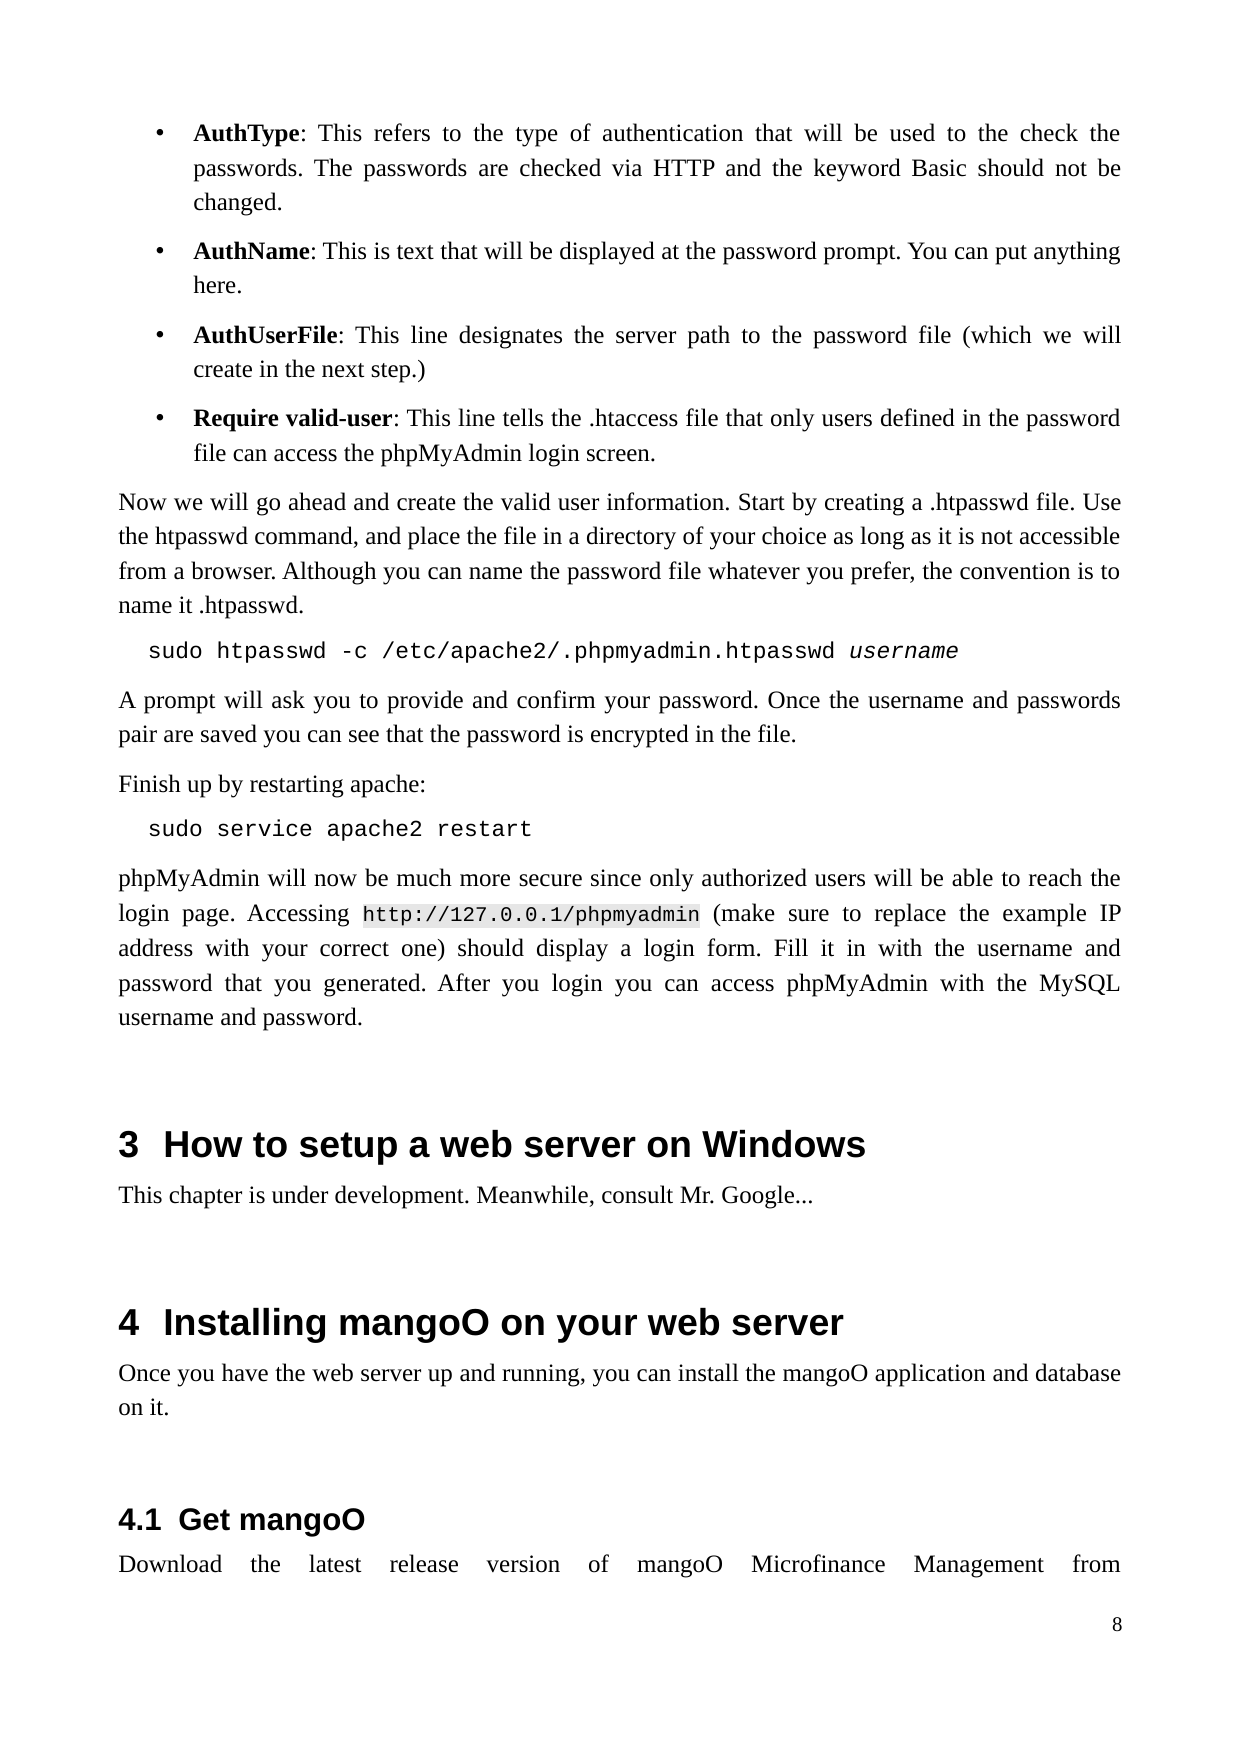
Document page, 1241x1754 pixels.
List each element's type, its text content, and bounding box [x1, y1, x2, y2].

text sudo htpasswd -c /etc/apache2/.phpmyadmin.htpasswd username [148, 639, 1122, 665]
text Now we will go ahead and create the valid user information. Start by creating a .htpasswd file. Use the htpasswd command, and place the file in a directory of your choice as long as it is not accessible from a browser. Although you can name the password file whatever you prefer, the convention is to name it .htpasswd. [118, 487, 1122, 619]
text phpMyAdmin will now be much more secure since only authorized users will be able to reach the login page. Accessing http://127.0.0.1/phpmyadmin (make sure to replace the example IP address with your correct one) should display a login form. Fill it in with the username and password that you generated. After you login you can access phpMyAdmin with the MySQL username and password. [118, 863, 1122, 1031]
text A prompt will ask you to provide and confirm your password. Once the username and passwords pair are saved you can see that the password is encrypted in the file. [118, 685, 1122, 748]
text Download the latest release version of mangoO Microfinance Management from [118, 1549, 1122, 1578]
list AuthUserFile: This line designates the server path to the password file (which we will create in the next step.) [156, 320, 1122, 383]
subtitle How to setup a web server on Windows [118, 1122, 1122, 1165]
list AuthName: This is text that will be displayed at the password prompt. You can put anything here. [156, 236, 1122, 299]
text Once you have the web server up and running, you can install the mangoO application and database on it. [118, 1358, 1122, 1421]
text Finish up by restarting apache: [118, 769, 1122, 797]
subtitle Installing mangoO on your web server [118, 1300, 1122, 1343]
list Require valid-user: This line tells the .htaccess file that only users defined in the password file can access the phpMyAdmin login screen. [156, 403, 1122, 466]
text This chapter is under development. Meanwhile, consult Mr. Google... [118, 1180, 1122, 1209]
text sudo service apache2 restart [148, 818, 1122, 844]
subtitle Get mangoO [118, 1501, 1122, 1536]
list AuthType: This refers to the type of authentication that will be used to the check the passwords. The passwords are checked via HTTP and the keyword Basic should not be changed. [156, 118, 1122, 216]
